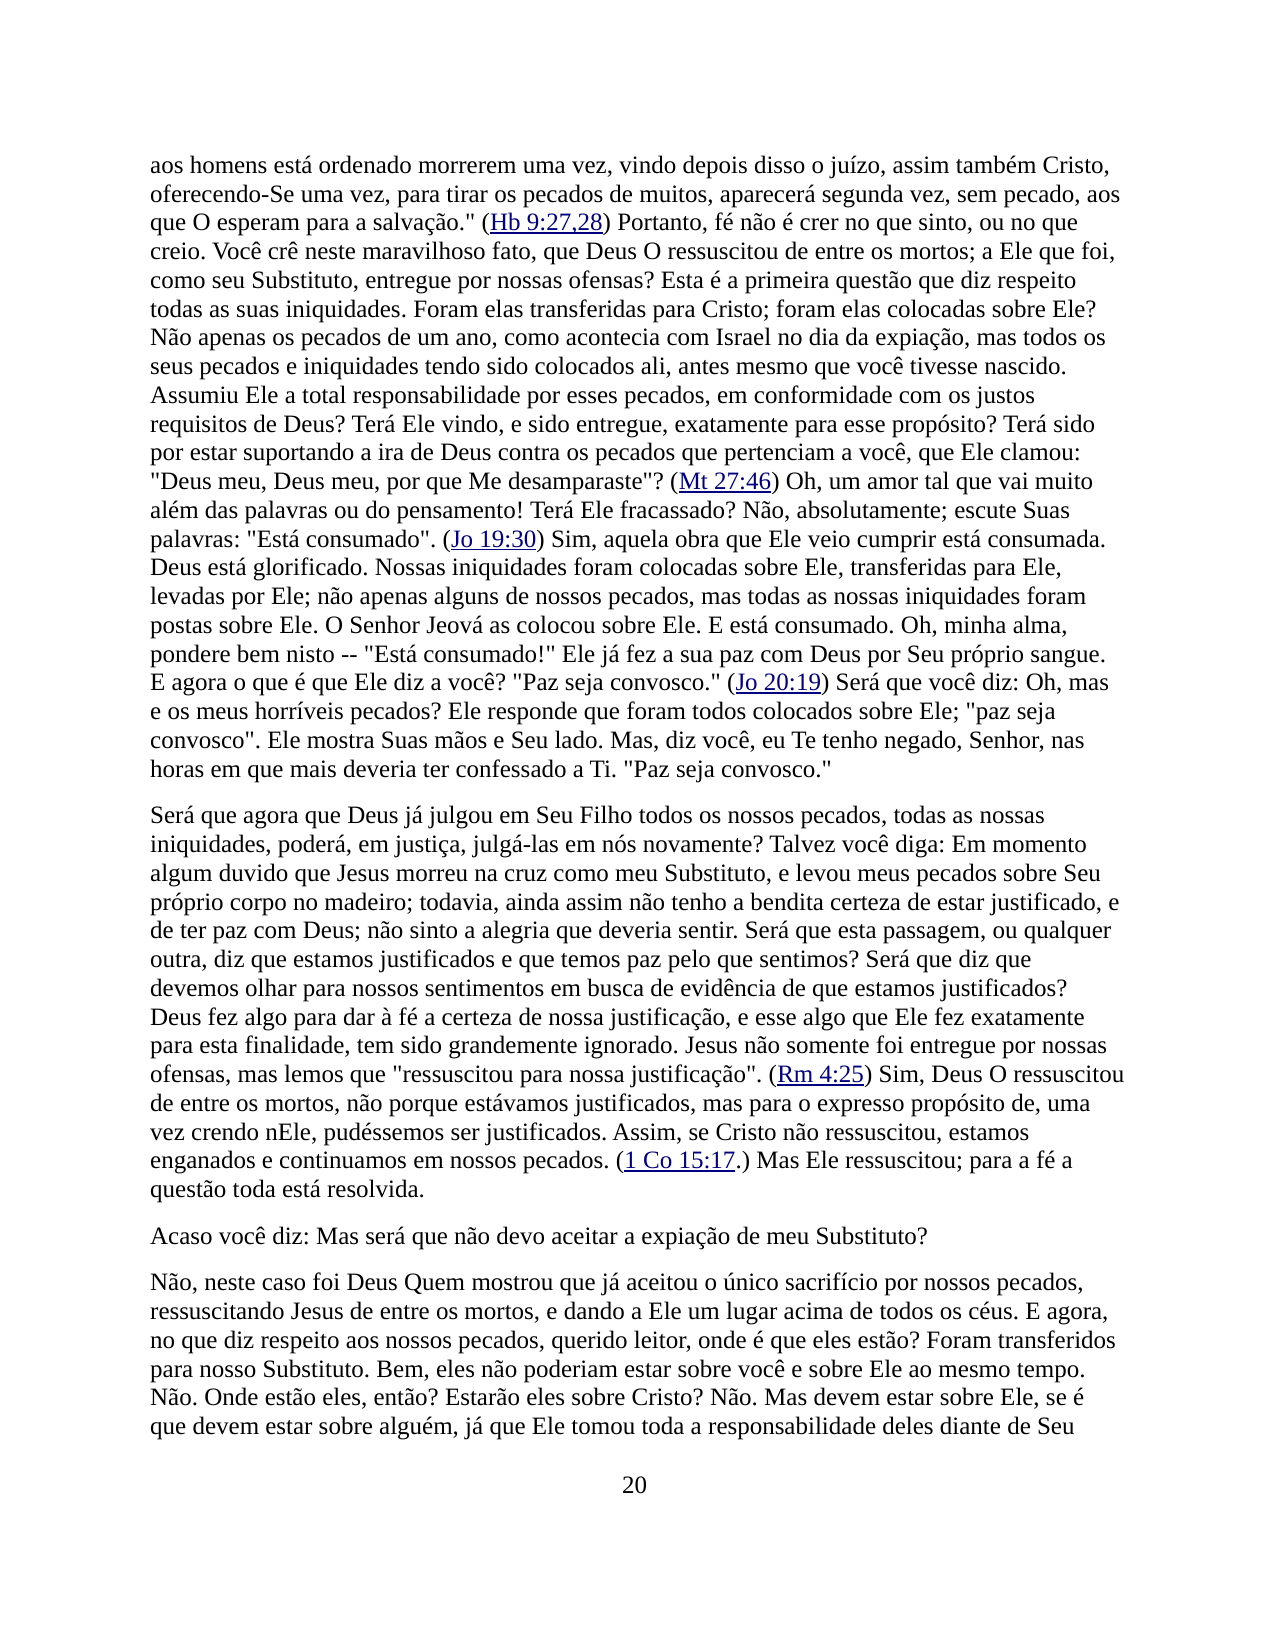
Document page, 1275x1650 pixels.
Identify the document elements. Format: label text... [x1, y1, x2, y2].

text Será que agora que Deus já julgou em Seu Filho todos os nossos pecados, todas as nossas iniquidades, poderá, em justiça, julgá-las em nós novamente? Talvez você diga: Em momento algum duvido que Jesus morreu na cruz como meu Substituto, e levou meus pecados sobre Seu próprio corpo no madeiro; todavia, ainda assim não tenho a bendita certeza de estar justificado, e de ter paz com Deus; não sinto a alegria que deveria sentir. Será que esta passagem, ou qualquer outra, diz que estamos justificados e que temos paz pelo que sentimos? Será que diz que devemos olhar para nossos sentimentos em busca de evidência de que estamos justificados? Deus fez algo para dar à fé a certeza de nossa justificação, e esse algo que Ele fez exatamente para esta finalidade, tem sido grandemente ignorado. Jesus não somente foi entregue por nossas ofensas, mas lemos que "ressuscitou para nossa justificação". (Rm 4:25) Sim, Deus O ressuscitou de entre os mortos, não porque estávamos justificados, mas para o expresso propósito de, uma vez crendo nEle, pudéssemos ser justificados. Assim, se Cristo não ressuscitou, estamos enganados e continuamos em nossos pecados. (1 Co 15:17.) Mas Ele ressuscitou; para a fé a questão toda está resolvida. [150, 800, 1125, 1203]
text Acaso você diz: Mas será que não devo aceitar a expiação de meu Substituto? [150, 1221, 1125, 1249]
text Não, neste caso foi Deus Quem mostrou que já aceitou o único sacrifício por nossos pecados, ressuscitando Jesus de entre os mortos, e dando a Ele um lugar acima de todos os céus. E agora, no que diz respeito aos nossos pecados, querido leitor, onde é que eles estão? Foram transferidos para nosso Substituto. Bem, eles não poderiam estar sobre você e sobre Ele ao mesmo tempo. Não. Onde estão eles, então? Estarão eles sobre Cristo? Não. Mas devem estar sobre Ele, se é que devem estar sobre alguém, já que Ele tomou toda a responsabilidade deles diante de Seu [150, 1267, 1125, 1440]
text aos homens está ordenado morrerem uma vez, vindo depois disso o juízo, assim também Cristo, oferecendo-Se uma vez, para tirar os pecados de muitos, aparecerá segunda vez, sem pecado, aos que O esperam para a salvação." (Hb 9:27,28) Portanto, fé não é crer no que sinto, ou no que creio. Você crê neste maravilhoso fato, que Deus O ressuscitou de entre os mortos; a Ele que foi, como seu Substituto, entregue por nossas ofensas? Esta é a primeira questão que diz respeito todas as suas iniquidades. Foram elas transferidas para Cristo; foram elas colocadas sobre Ele? Não apenas os pecados de um ano, como acontecia com Israel no dia da expiação, mas todos os seus pecados e iniquidades tendo sido colocados ali, antes mesmo que você tivesse nascido. Assumiu Ele a total responsabilidade por esses pecados, em conformidade com os justos requisitos de Deus? Terá Ele vindo, e sido entregue, exatamente para esse propósito? Terá sido por estar suportando a ira de Deus contra os pecados que pertenciam a você, que Ele clamou: "Deus meu, Deus meu, por que Me desamparaste"? (Mt 27:46) Oh, um amor tal que vai muito além das palavras ou do pensamento! Terá Ele fracassado? Não, absolutamente; escute Suas palavras: "Está consumado". (Jo 19:30) Sim, aquela obra que Ele veio cumprir está consumada. Deus está glorificado. Nossas iniquidades foram colocadas sobre Ele, transferidas para Ele, levadas por Ele; não apenas alguns de nossos pecados, mas todas as nossas iniquidades foram postas sobre Ele. O Senhor Jeová as colocou sobre Ele. E está consumado. Oh, minha alma, pondere bem nisto -- "Está consumado!" Ele já fez a sua paz com Deus por Seu próprio sangue. E agora o que é que Ele diz a você? "Paz seja convosco." (Jo 20:19) Será que você diz: Oh, mas e os meus horríveis pecados? Ele responde que foram todos colocados sobre Ele; "paz seja convosco". Ele mostra Suas mãos e Seu lado. Mas, diz você, eu Te tenho negado, Senhor, nas horas em que mais deveria ter confessado a Ti. "Paz seja convosco." [150, 150, 1125, 782]
